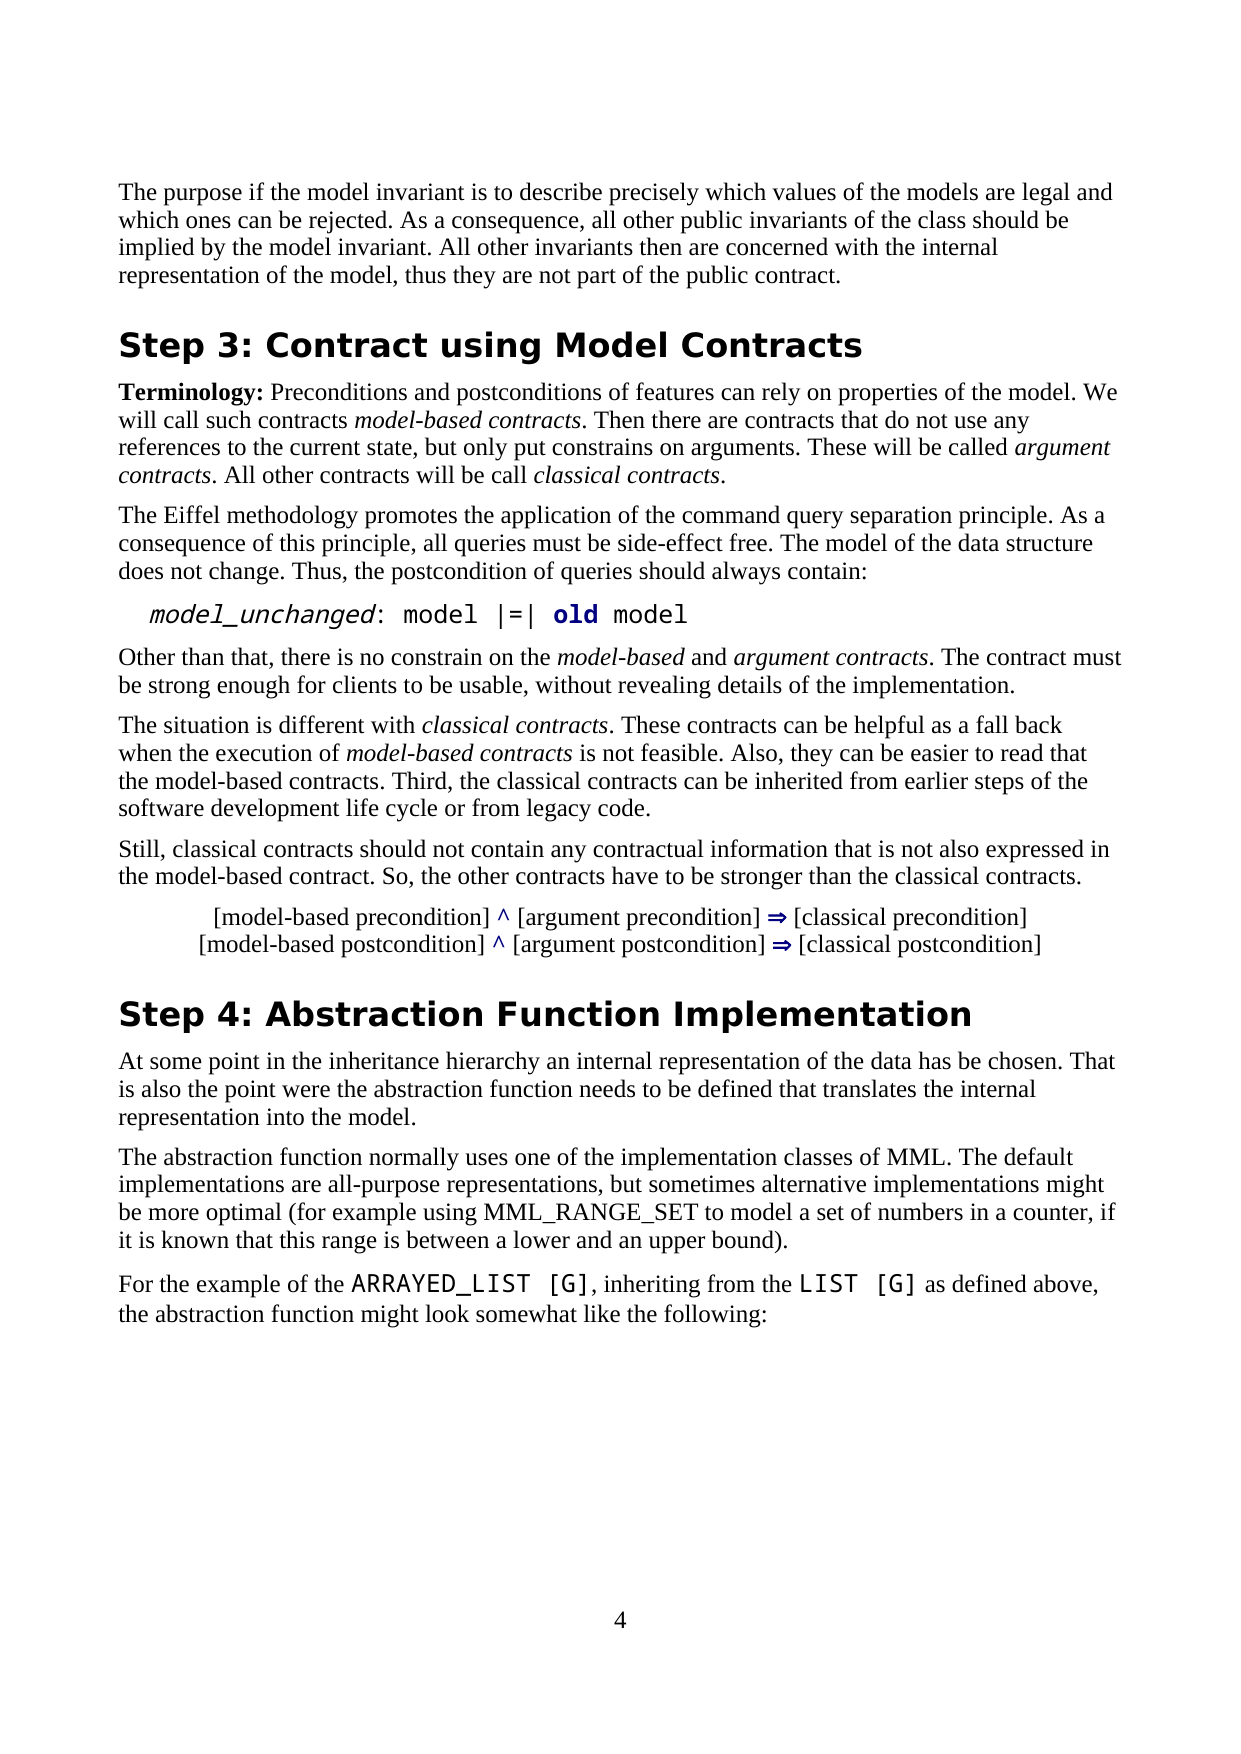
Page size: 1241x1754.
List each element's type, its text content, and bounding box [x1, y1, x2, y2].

text The situation is different with classical contracts. These contracts can be helpful as a fall back when the execution of model-based contracts is not feasible. Also, they can be easier to read that the model-based contracts. Third, the classical contracts can be inherited from earlier steps of the software development life cycle or from legacy code. [118, 711, 1122, 822]
text Terminology: Preconditions and postconditions of features can rely on properties of the model. We will call such contracts model-based contracts. Then there are contracts that do not use any references to the current state, but only put constrains on arguments. These will be called argument contracts. All other contracts will be call classical contracts. [118, 378, 1122, 489]
text For the example of the ARRAYED_LIST [G], inheriting from the LIST [G] as defined above, the abstraction function might look somewhat like the following: [118, 1266, 1122, 1328]
text Other than that, there is no constrain on the model-based and argument contracts. The contract must be strong enough for clients to be usable, without revealing details of the implementation. [118, 643, 1122, 699]
text Still, classical contracts should not contain any contractual information that is not also expressed in the model-based contract. So, the other contracts have to be stronger than the classical contracts. [118, 835, 1122, 890]
subtitle Step 3: Contract using Model Contracts [118, 326, 1122, 366]
subtitle Step 4: Abstraction Function Implementation [118, 996, 1122, 1035]
text At some point in the inheritance hierarchy an internal representation of the data has be chosen. That is also the point were the abstraction function needs to be defined that translates the internal representation into the model. [118, 1047, 1122, 1130]
text The abstraction function normally uses one of the implementation classes of MML. The default implementations are all-purpose representations, but sometimes alternative implementations might be more optimal (for example using MML_RANGE_SET to model a set of numbers in a counter, if it is known that this range is between a lower and an upper bound). [118, 1143, 1122, 1254]
text The purpose if the model invariant is to describe precisely which values of the models are legal and which ones can be rejected. As a consequence, all other public invariants of the class should be implied by the model invariant. All other invariants then are concerned with the internal representation of the model, thus they are not part of the public contract. [118, 178, 1122, 289]
text model_unchanged: model |=| old model [148, 597, 1122, 631]
text [model-based precondition] ^ [argument precondition]  [classical precondition] [model-based postcondition] ^ [argument postcondition]  [classical postcondition] [118, 903, 1122, 958]
text The Eiffel methodology promotes the application of the command query separation principle. As a consequence of this principle, all queries must be side-effect free. The model of the data structure does not change. Thus, the postcondition of queries should always contain: [118, 501, 1122, 584]
